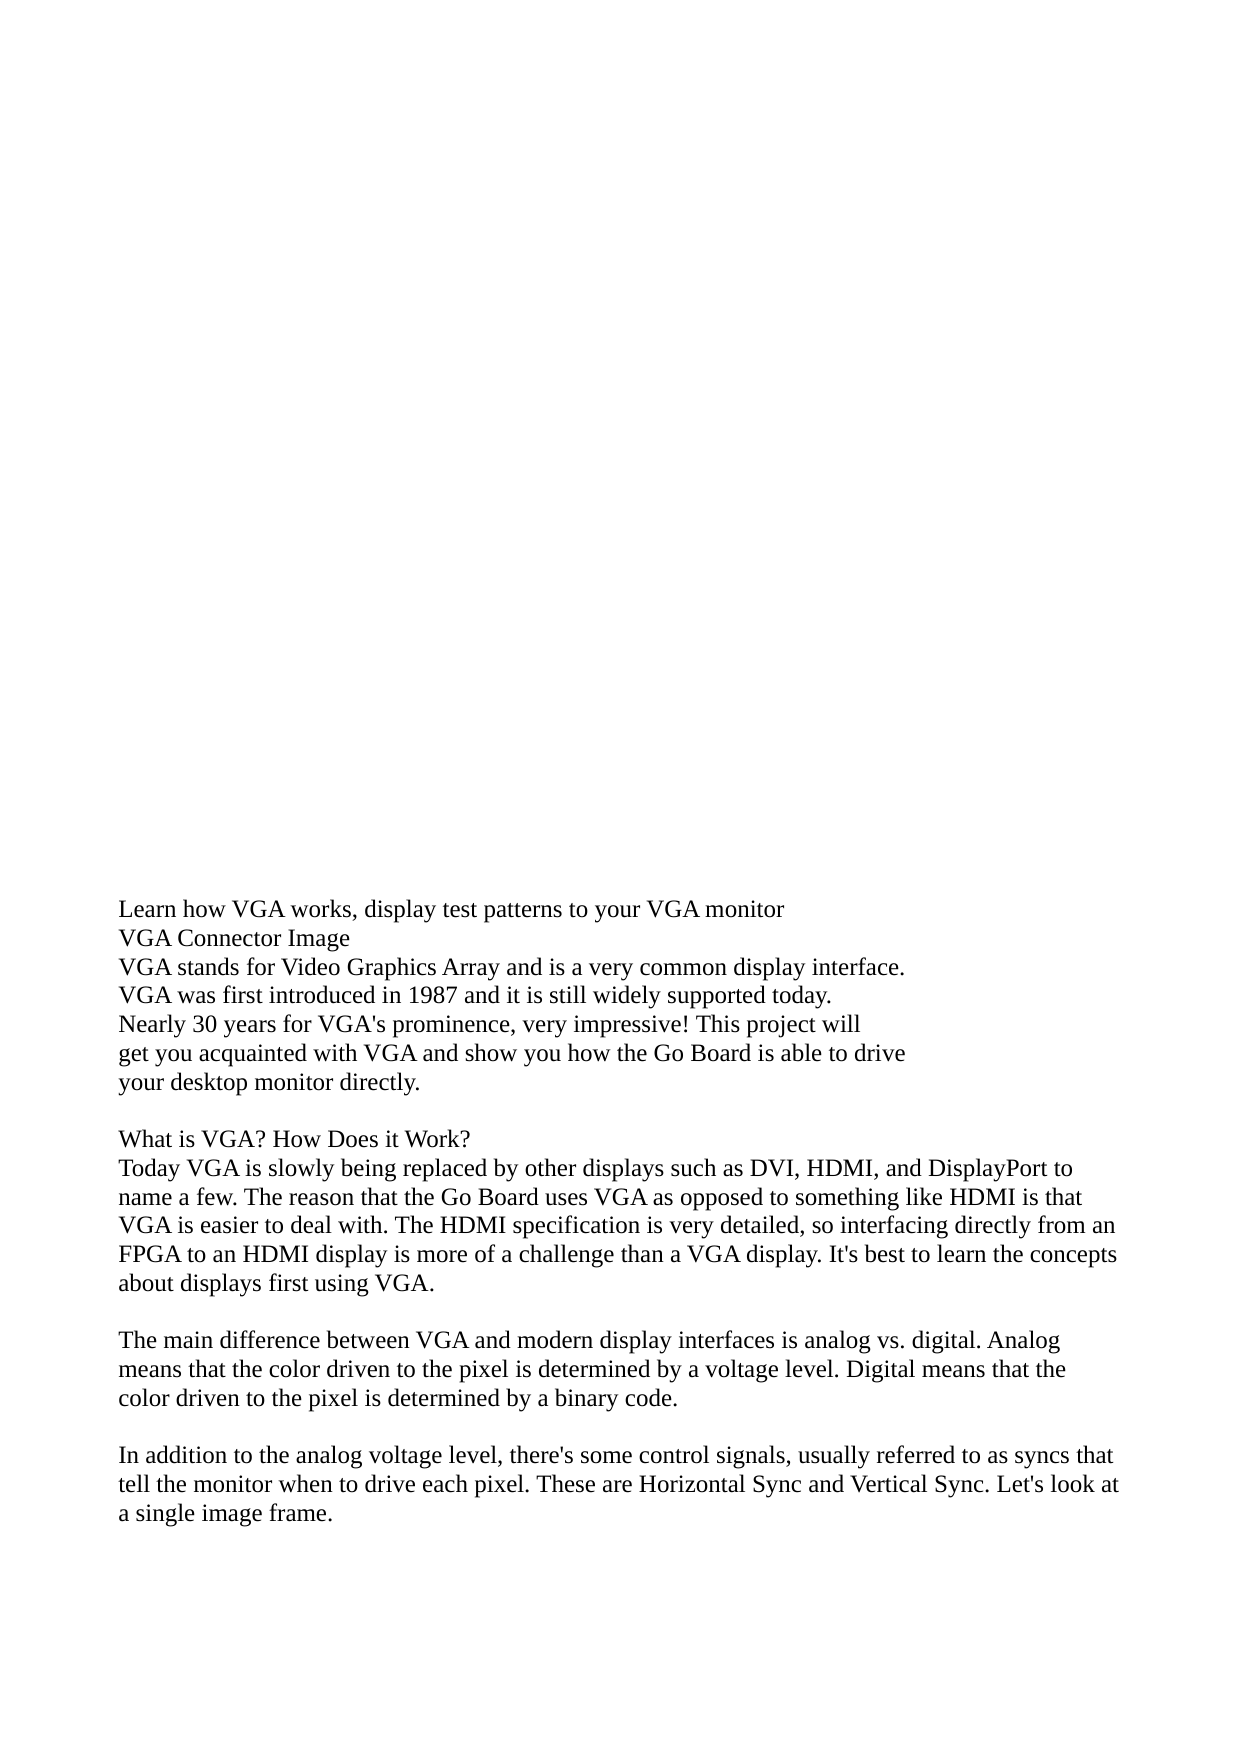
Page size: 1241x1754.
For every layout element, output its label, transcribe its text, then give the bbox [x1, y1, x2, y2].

text Today VGA is slowly being replaced by other displays such as DVI, HDMI, and DisplayPort to name a few. The reason that the Go Board uses VGA as opposed to something like HDMI is that VGA is easier to deal with. The HDMI specification is very detailed, so interfacing directly from an FPGA to an HDMI display is more of a challenge than a VGA display. It's best to learn the concepts about displays first using VGA. [118, 1153, 1122, 1297]
text The main difference between VGA and modern display interfaces is analog vs. digital. Analog means that the color driven to the pixel is determined by a voltage level. Digital means that the color driven to the pixel is determined by a binary code. [118, 1326, 1122, 1412]
text What is VGA? How Does it Work? [118, 1124, 1122, 1153]
text VGA Connector Image [118, 923, 1122, 952]
text your desktop monitor directly. [118, 1067, 1122, 1096]
text Learn how VGA works, display test patterns to your VGA monitor [118, 894, 1122, 923]
text get you acquainted with VGA and show you how the Go Board is able to drive [118, 1038, 1122, 1067]
text VGA stands for Video Graphics Array and is a very common display interface. [118, 952, 1122, 981]
text VGA was first introduced in 1987 and it is still widely supported today. [118, 981, 1122, 1009]
text Nearly 30 years for VGA's prominence, very impressive! This project will [118, 1009, 1122, 1038]
text In addition to the analog voltage level, there's some control signals, usually referred to as syncs that tell the monitor when to drive each pixel. These are Horizontal Sync and Vertical Sync. Let's look at a single image frame. [118, 1441, 1122, 1527]
